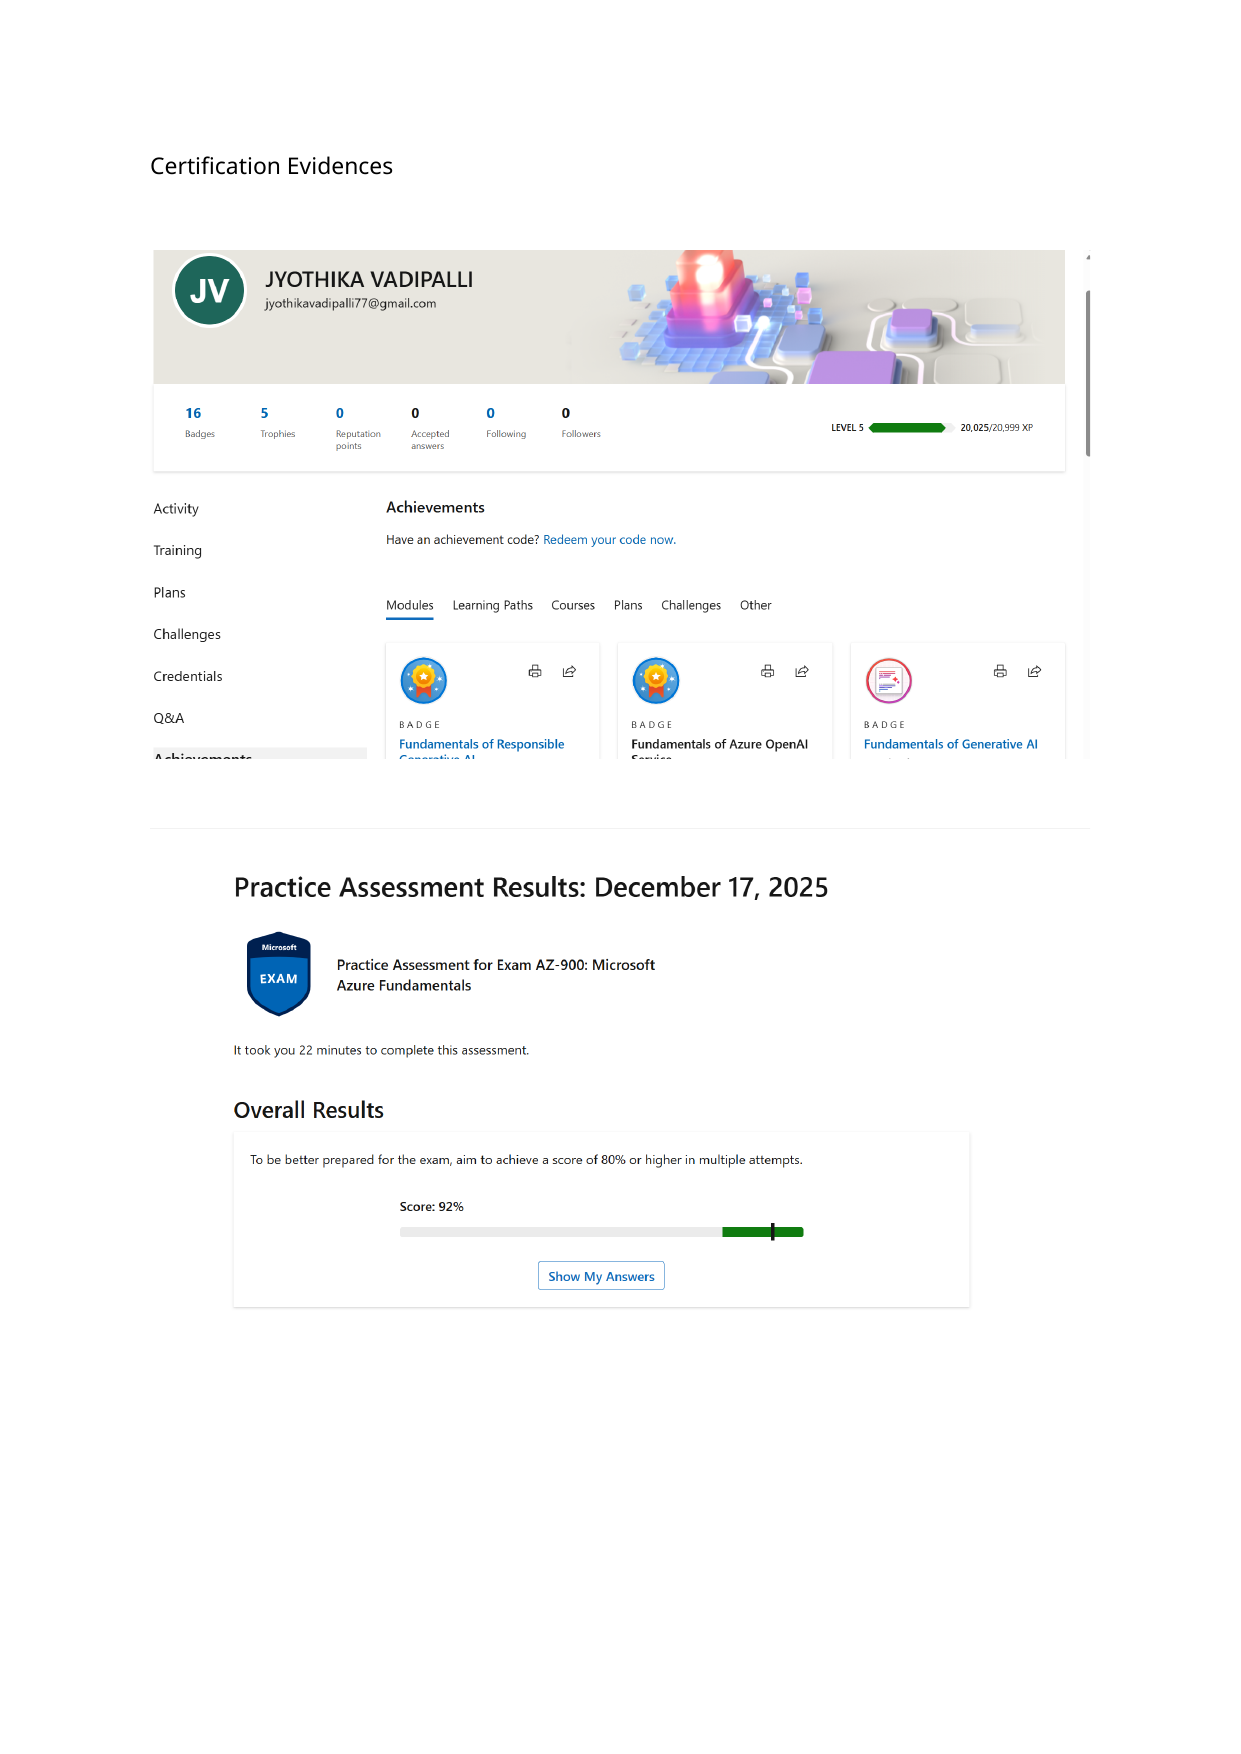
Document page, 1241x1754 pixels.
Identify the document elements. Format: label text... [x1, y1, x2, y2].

text Certification Evidences [150, 150, 1090, 181]
